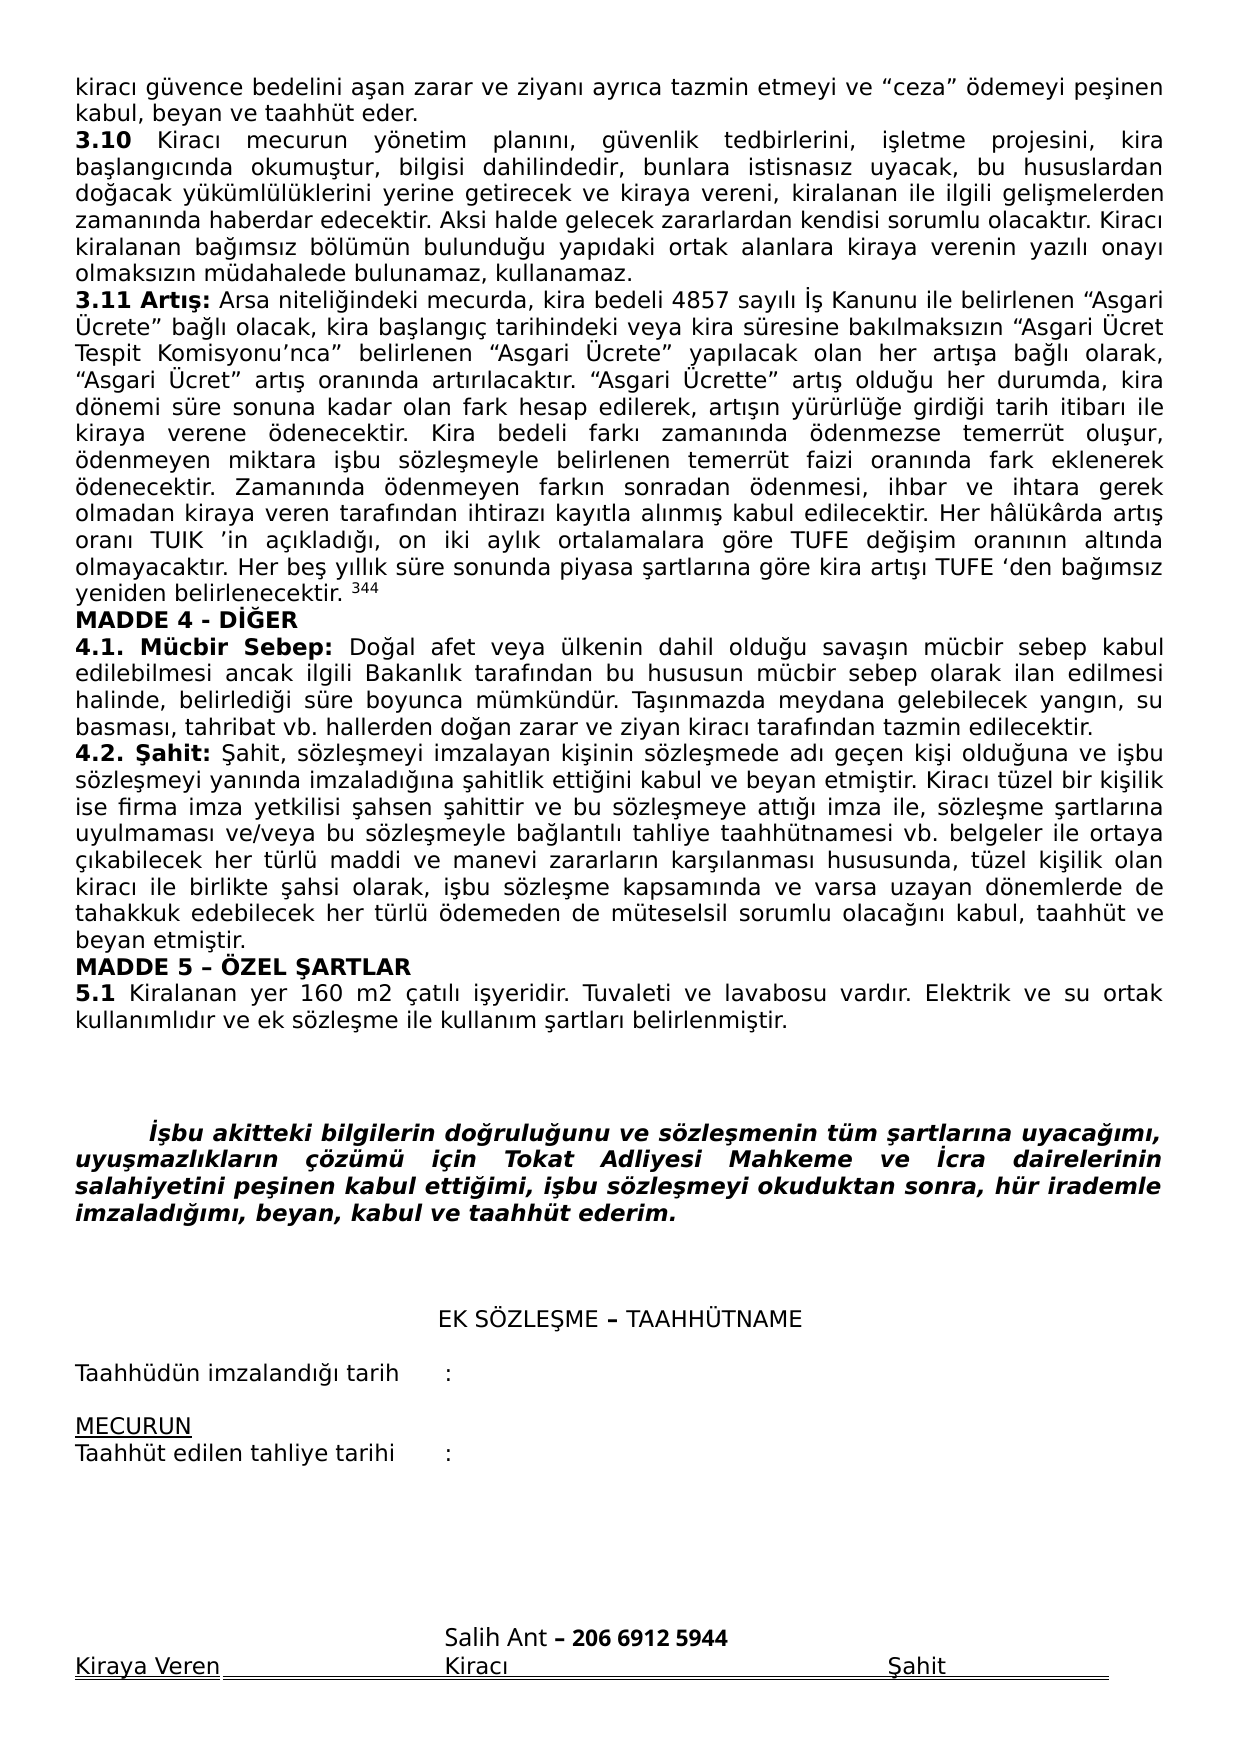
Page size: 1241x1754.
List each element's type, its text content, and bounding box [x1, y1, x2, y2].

text 4.1. Mücbir Sebep: Doğal afet veya ülkenin dahil olduğu savaşın mücbir sebep kabul edilebilmesi ancak ilgili Bakanlık tarafından bu hususun mücbir sebep olarak ilan edilmesi halinde, belirlediği süre boyunca mümkündür. Taşınmazda meydana gelebilecek yangın, su basması, tahribat vb. hallerden doğan zarar ve ziyan kiracı tarafından tazmin edilecektir. [75, 634, 1165, 740]
text EK SÖZLEŞME – TAAHHÜTNAME [75, 1307, 1165, 1333]
text 4.2. Şahit: Şahit, sözleşmeyi imzalayan kişinin sözleşmede adı geçen kişi olduğuna ve işbu sözleşmeyi yanında imzaladığına şahitlik ettiğini kabul ve beyan etmiştir. Kiracı tüzel bir kişilik ise firma imza yetkilisi şahsen şahittir ve bu sözleşmeye attığı imza ile, sözleşme şartlarına uyulmaması ve/veya bu sözleşmeyle bağlantılı tahliye taahhütnamesi vb. belgeler ile ortaya çıkabilecek her türlü maddi ve manevi zararların karşılanması hususunda, tüzel kişilik olan kiracı ile birlikte şahsi olarak, işbu sözleşme kapsamında ve varsa uzayan dönemlerde de tahakkuk edebilecek her türlü ödemeden de müteselsil sorumlu olacağını kabul, taahhüt ve beyan etmiştir. [75, 740, 1165, 954]
text Taahhüdün imzalandığı tarih : [75, 1360, 1165, 1387]
text 3.11 Artış: Arsa niteliğindeki mecurda, kira bedeli 4857 sayılı İş Kanunu ile belirlenen “Asgari Ücrete” bağlı olacak, kira başlangıç tarihindeki veya kira süresine bakılmaksızın “Asgari Ücret Tespit Komisyonu’nca” belirlenen “Asgari Ücrete” yapılacak olan her artışa bağlı olarak, “Asgari Ücret” artış oranında artırılacaktır. “Asgari Ücrette” artış olduğu her durumda, kira dönemi süre sonuna kadar olan fark hesap edilerek, artışın yürürlüğe girdiği tarih itibarı ile kiraya verene ödenecektir. Kira bedeli farkı zamanında ödenmezse temerrüt oluşur, ödenmeyen miktara işbu sözleşmeyle belirlenen temerrüt faizi oranında fark eklenerek ödenecektir. Zamanında ödenmeyen farkın sonradan ödenmesi, ihbar ve ihtara gerek olmadan kiraya veren tarafından ihtirazı kayıtla alınmış kabul edilecektir. Her hâlükârda artış oranı TUIK ’in açıkladığı, on iki aylık ortalamalara göre TUFE değişim oranının altında olmayacaktır. Her beş yıllık süre sonunda piyasa şartlarına göre kira artışı TUFE ‘den bağımsız yeniden belirlenecektir. 344 [75, 287, 1165, 607]
text Taahhüt edilen tahliye tarihi : [75, 1440, 1165, 1467]
text MADDE 4 - DİĞER [75, 607, 1165, 634]
text 3.10 Kiracı mecurun yönetim planını, güvenlik tedbirlerini, işletme projesini, kira başlangıcında okumuştur, bilgisi dahilindedir, bunlara istisnasız uyacak, bu hususlardan doğacak yükümlülüklerini yerine getirecek ve kiraya vereni, kiralanan ile ilgili gelişmelerden zamanında haberdar edecektir. Aksi halde gelecek zararlardan kendisi sorumlu olacaktır. Kiracı kiralanan bağımsız bölümün bulunduğu yapıdaki ortak alanlara kiraya verenin yazılı onayı olmaksızın müdahalede bulunamaz, kullanamaz. [75, 127, 1165, 287]
text MECURUN [75, 1413, 1165, 1440]
text MADDE 5 – ÖZEL ŞARTLAR [75, 954, 1165, 980]
text kiracı güvence bedelini aşan zarar ve ziyanı ayrıca tazmin etmeyi ve “ceza” ödemeyi peşinen kabul, beyan ve taahhüt eder. [75, 74, 1165, 127]
text 5.1 Kiralanan yer 160 m2 çatılı işyeridir. Tuvaleti ve lavabosu vardır. Elektrik ve su ortak kullanımlıdır ve ek sözleşme ile kullanım şartları belirlenmiştir. [75, 980, 1165, 1034]
text İşbu akitteki bilgilerin doğruluğunu ve sözleşmenin tüm şartlarına uyacağımı, uyuşmazlıkların çözümü için Tokat Adliyesi Mahkeme ve İcra dairelerinin salahiyetini peşinen kabul ettiğimi, işbu sözleşmeyi okuduktan sonra, hür irademle imzaladığımı, beyan, kabul ve taahhüt ederim. [75, 1120, 1165, 1227]
